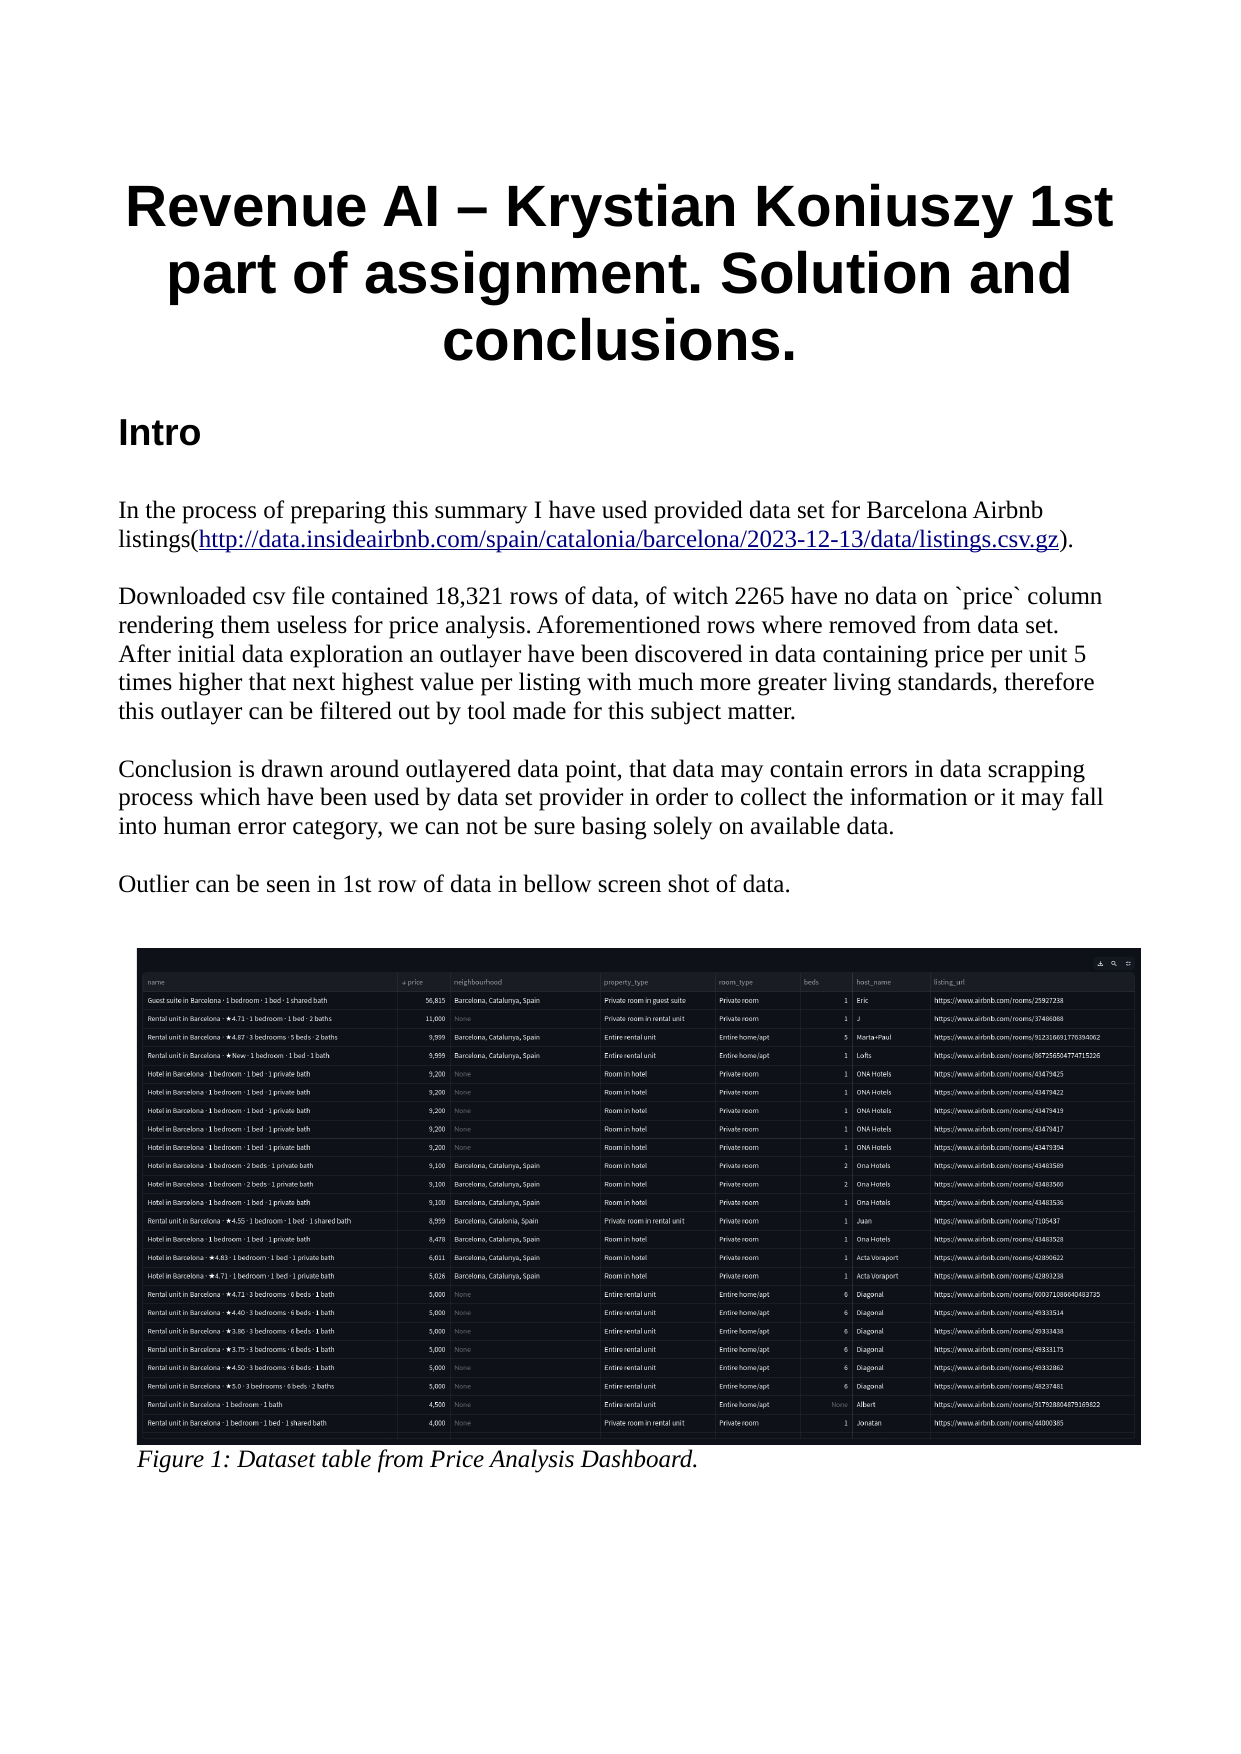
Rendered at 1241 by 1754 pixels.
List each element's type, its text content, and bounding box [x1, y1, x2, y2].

text Conclusion is drawn around outlayered data point, that data may contain errors in data scrapping process which have been used by data set provider in order to collect the information or it may fall into human error category, we can not be sure basing solely on available data. [118, 754, 1122, 840]
subtitle Intro [118, 411, 1122, 454]
title Revenue AI – Krystian Koniuszy 1st part of assignment. Solution and conclusions. [118, 172, 1122, 373]
picture [136, 948, 1141, 1445]
text Figure 1: Dataset table from Price Analysis Dashboard. [137, 1445, 1141, 1473]
text Outlier can be seen in 1st row of data in bellow screen shot of data. [118, 869, 1122, 897]
text After initial data exploration an outlayer have been discovered in data containing price per unit 5 times higher that next highest value per listing with much more greater living standards, therefore this outlayer can be filtered out by tool made for this subject matter. [118, 639, 1122, 725]
text In the process of preparing this summary I have used provided data set for Barcelona Airbnb listings(http://data.insideairbnb.com/spain/catalonia/barcelona/2023-12-13/data/listings.csv.gz). [118, 495, 1122, 552]
text Downloaded csv file contained 18,321 rows of data, of witch 2265 have no data on `price` column rendering them useless for price analysis. Aforementioned rows where removed from data set. [118, 581, 1122, 639]
